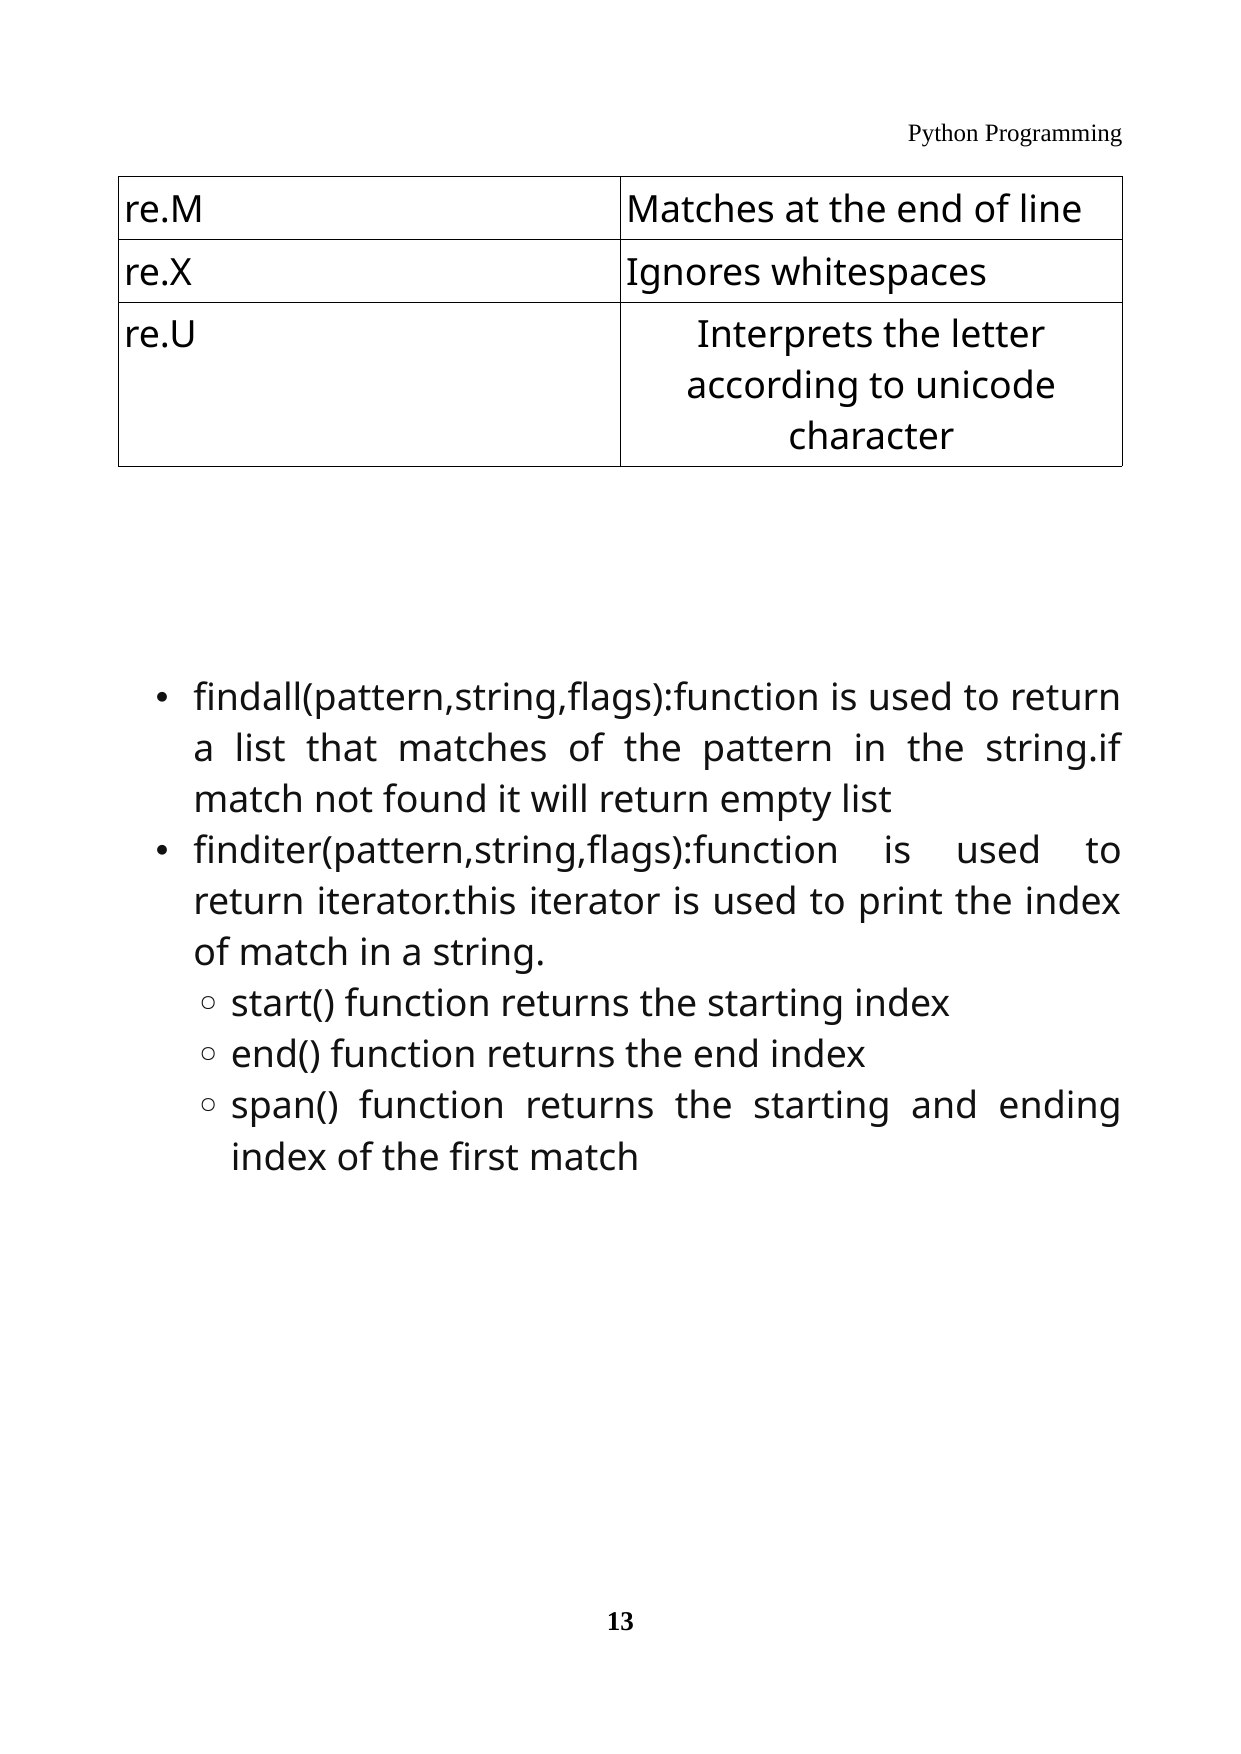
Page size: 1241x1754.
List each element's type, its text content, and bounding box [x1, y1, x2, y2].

list findall(pattern,string,flags):function is used to return a list that matches of the pattern in the string.if match not found it will return empty list [156, 671, 1122, 824]
list span() function returns the starting and ending index of the first match [193, 1079, 1122, 1181]
table_cell Matches at the end of line [621, 177, 1122, 239]
table_cell Ignores whitespaces [621, 240, 1122, 302]
table_cell re.X [119, 240, 620, 302]
table_cell re.U [119, 303, 620, 466]
table_cell re.M [119, 177, 620, 239]
table_cell Interprets the letter according to unicode character [621, 303, 1122, 466]
list start() function returns the starting index [193, 977, 1122, 1028]
list finditer(pattern,string,flags):function is used to return iterator.this iterator is used to print the index of match in a string. [156, 824, 1122, 977]
list end() function returns the end index [193, 1028, 1122, 1079]
